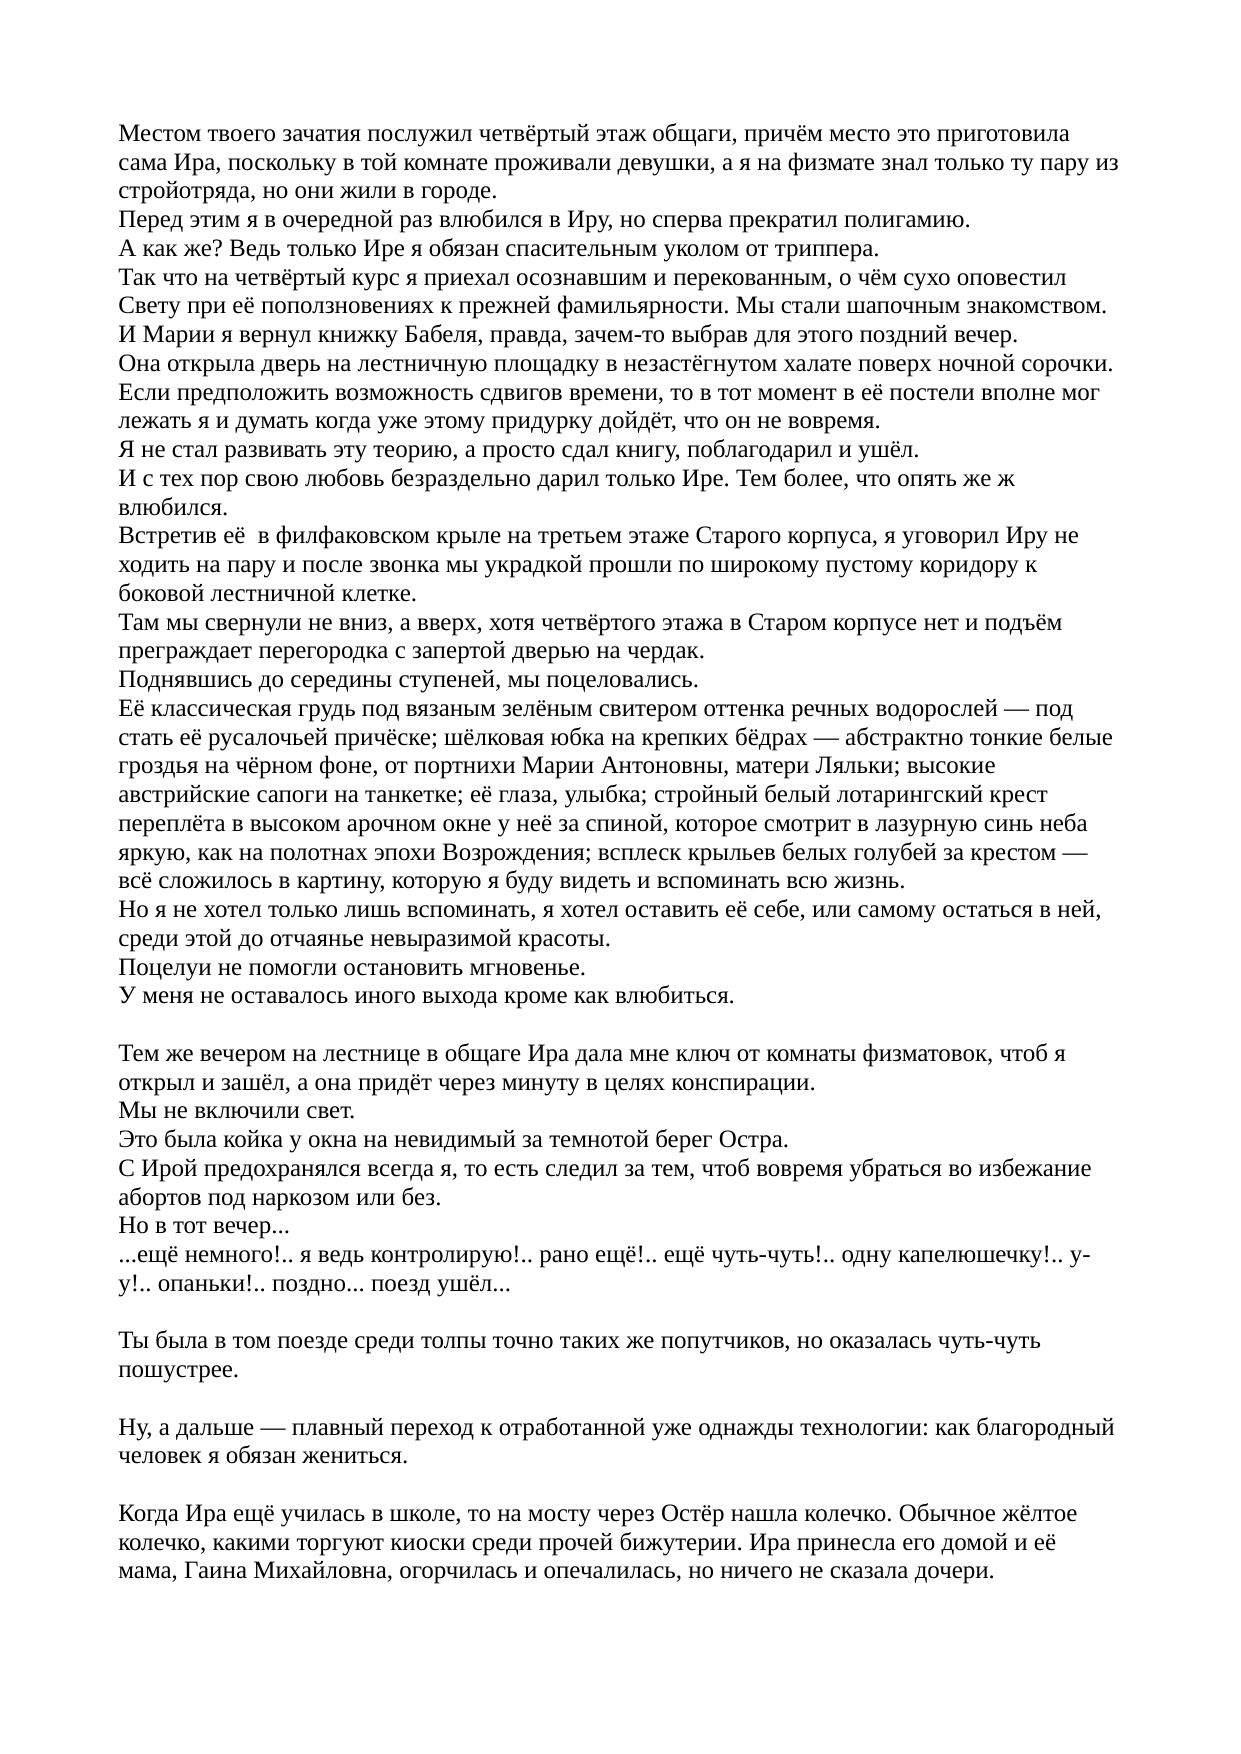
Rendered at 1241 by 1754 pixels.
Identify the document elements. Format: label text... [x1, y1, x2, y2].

text Тем же вечером на лестнице в общаге Ира дала мне ключ от комнаты физматовок, чтоб я открыл и зашёл, а она придёт через минуту в целях конспирации. [118, 1038, 1122, 1096]
text Но в тот вечер... [118, 1211, 1122, 1239]
text Поднявшись до середины ступеней, мы поцеловались. [118, 664, 1122, 693]
text Если предположить возможность сдвигов времени, то в тот момент в её постели вполне мог лежать я и думать когда уже этому придурку дойдёт, что он не вовремя. [118, 377, 1122, 434]
text У меня не оставалось иного выхода кроме как влюбиться. [118, 981, 1122, 1009]
text ...ещё немного!.. я ведь контролирую!.. рано ещё!.. ещё чуть-чуть!.. одну капелюшечку!.. у-у!.. опаньки!.. поздно... поезд ушёл... [118, 1239, 1122, 1297]
text Мы не включили свет. [118, 1096, 1122, 1124]
text Поцелуи не помогли остановить мгновенье. [118, 952, 1122, 981]
text Так что на четвёртый курс я приехал осознавшим и перекованным, о чём сухо оповестил Свету при её поползновениях к прежней фамильярности. Мы стали шапочным знакомством. [118, 262, 1122, 319]
text Она открыла дверь на лестничную площадку в незастёгнутом халате поверх ночной сорочки. [118, 348, 1122, 377]
text Её классическая грудь под вязаным зелёным свитером оттенка речных водорослей — под стать её русалочьей причёске; шёлковая юбка на крепких бёдрах — абстрактно тонкие белые гроздья на чёрном фоне, от портнихи Марии Антоновны, матери Ляльки; высокие австрийские сапоги на танкетке; её глаза, улыбка; стройный белый лотарингский крест переплёта в высоком арочном окне у неё за спиной, которое смотрит в лазурную синь неба яркую, как на полотнах эпохи Возрождения; всплеск крыльев белых голубей за крестом — всё сложилось в картину, которую я буду видеть и вспоминать всю жизнь. [118, 693, 1122, 894]
text Перед этим я в очередной раз влюбился в Иру, но сперва прекратил полигамию. [118, 204, 1122, 233]
text И с тех пор свою любовь безраздельно дарил только Ире. Тем более, что опять же ж влюбился. [118, 463, 1122, 521]
text Встретив её в филфаковском крыле на третьем этаже Старого корпуса, я уговорил Иру не ходить на пару и после звонка мы украдкой прошли по широкому пустому коридору к боковой лестничной клетке. [118, 521, 1122, 607]
text Это была койка у окна на невидимый за темнотой берег Остра. [118, 1124, 1122, 1153]
text Но я не хотел только лишь вспоминать, я хотел оставить её себе, или самому остаться в ней, среди этой до отчаянье невыразимой красоты. [118, 894, 1122, 952]
text Ну, а дальше — плавный переход к отработанной уже однажды технологии: как благородный человек я обязан жениться. [118, 1412, 1122, 1469]
text Ты была в том поезде среди толпы точно таких же попутчиков, но оказалась чуть-чуть пошустрее. [118, 1326, 1122, 1383]
text С Ирой предохранялся всегда я, то есть следил за тем, чтоб вовремя убраться во избежание абортов под наркозом или без. [118, 1153, 1122, 1211]
text Когда Ира ещё училась в школе, то на мосту через Остёр нашла колечко. Обычное жёлтое колечко, какими торгуют киоски среди прочей бижутерии. Ира принесла его домой и её мама, Гаина Михайловна, огорчилась и опечалилась, но ничего не сказала дочери. [118, 1498, 1122, 1584]
text Я не стал развивать эту теорию, а просто сдал книгу, поблагодарил и ушёл. [118, 434, 1122, 463]
text Там мы свернули не вниз, а вверх, хотя четвёртого этажа в Старом корпусе нет и подъём преграждает перегородка с запертой дверью на чердак. [118, 607, 1122, 664]
text А как же? Ведь только Ире я обязан спасительным уколом от триппера. [118, 233, 1122, 262]
text И Марии я вернул книжку Бабеля, правда, зачем-то выбрав для этого поздний вечер. [118, 319, 1122, 348]
text Местом твоего зачатия послужил четвёртый этаж общаги, причём место это приготовила сама Ира, поскольку в той комнате проживали девушки, а я на физмате знал только ту пару из стройотряда, но они жили в городе. [118, 118, 1122, 204]
